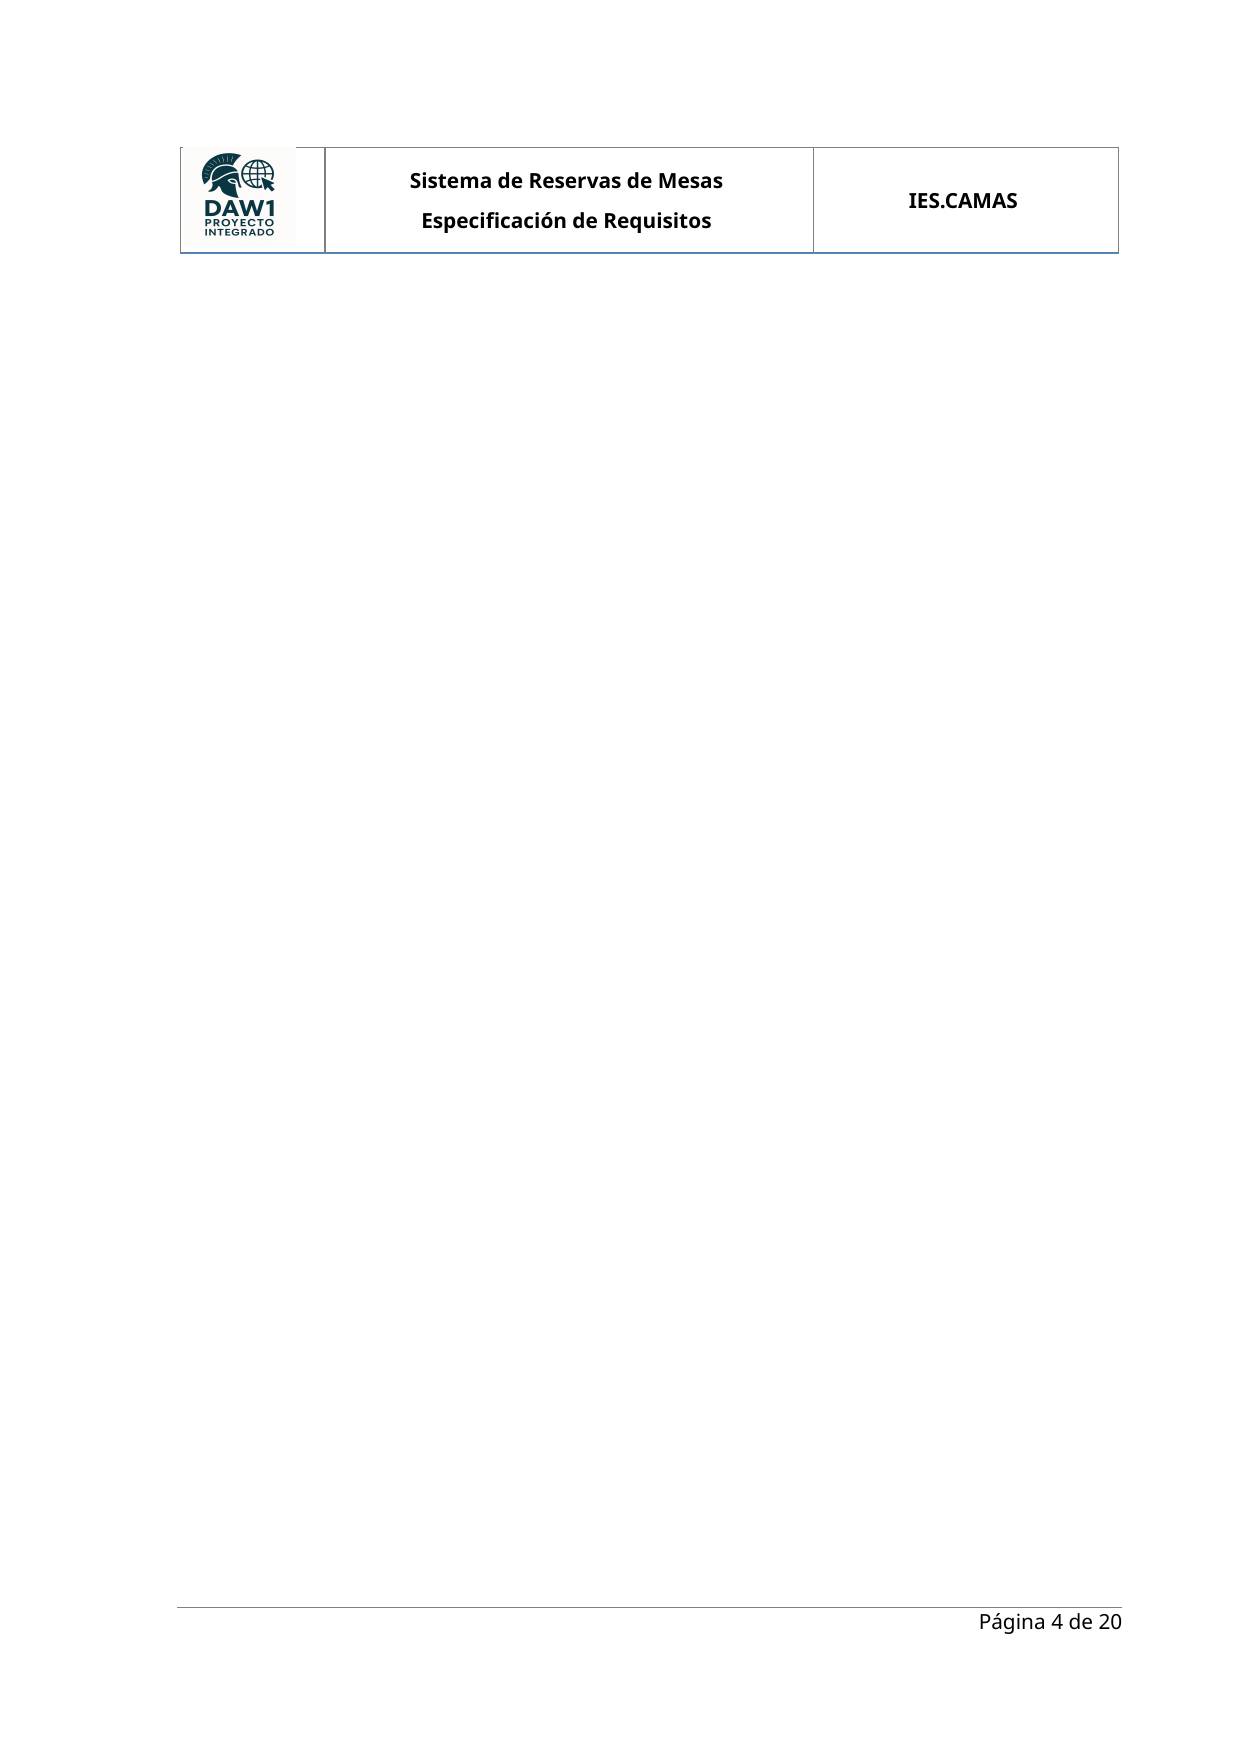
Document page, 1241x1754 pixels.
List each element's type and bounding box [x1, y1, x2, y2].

picture [183, 147, 296, 246]
